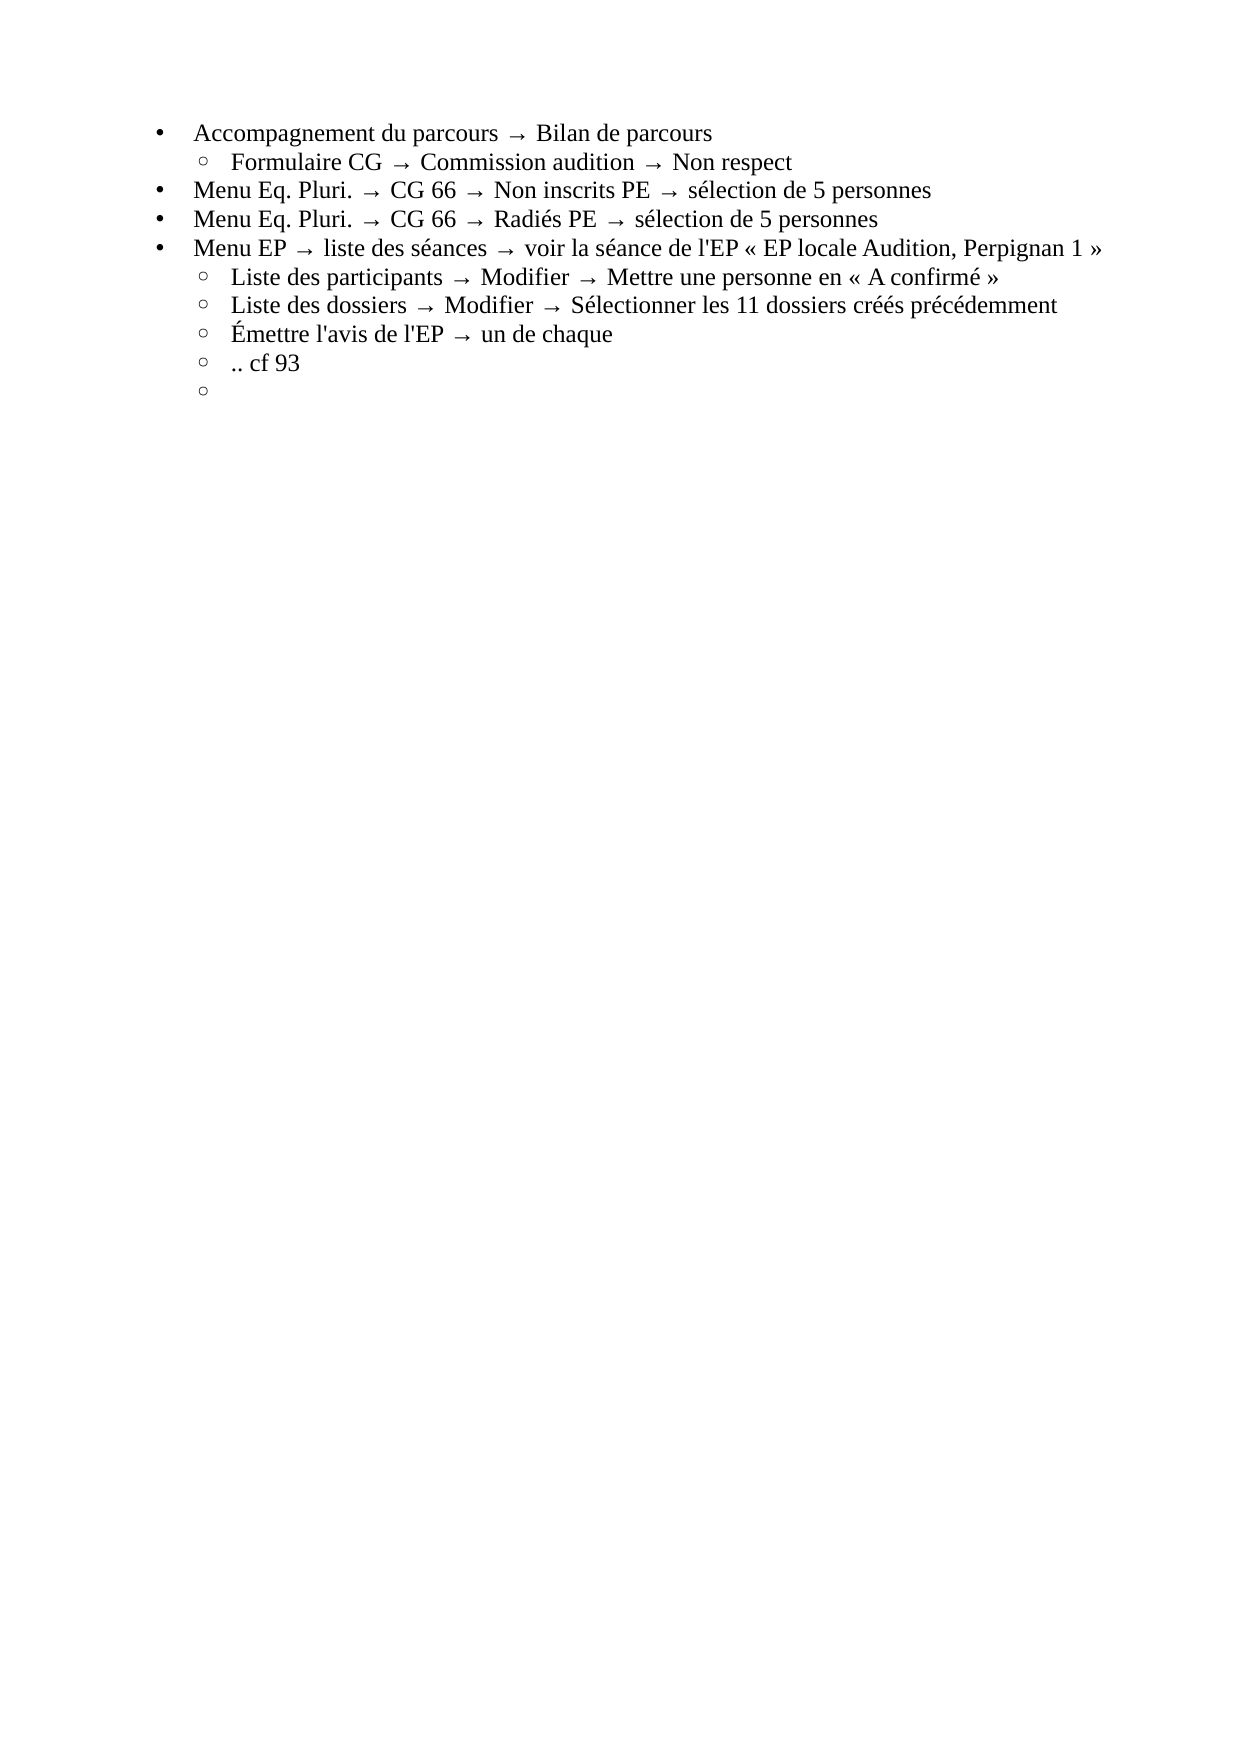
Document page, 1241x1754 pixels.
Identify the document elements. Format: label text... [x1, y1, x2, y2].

list Menu Eq. Pluri. → CG 66 → Non inscrits PE → sélection de 5 personnes [156, 176, 1122, 204]
list Liste des dossiers → Modifier → Sélectionner les 11 dossiers créés précédemment [193, 291, 1122, 319]
list Liste des participants → Modifier → Mettre une personne en « A confirmé » [193, 262, 1122, 291]
list .. cf 93 [193, 348, 1122, 377]
list Menu Eq. Pluri. → CG 66 → Radiés PE → sélection de 5 personnes [156, 204, 1122, 233]
list Formulaire CG → Commission audition → Non respect [193, 147, 1122, 176]
list Accompagnement du parcours → Bilan de parcours [156, 118, 1122, 147]
list Émettre l'avis de l'EP → un de chaque [193, 319, 1122, 348]
list Menu EP → liste des séances → voir la séance de l'EP « EP locale Audition, Perpignan 1 » [156, 233, 1122, 262]
